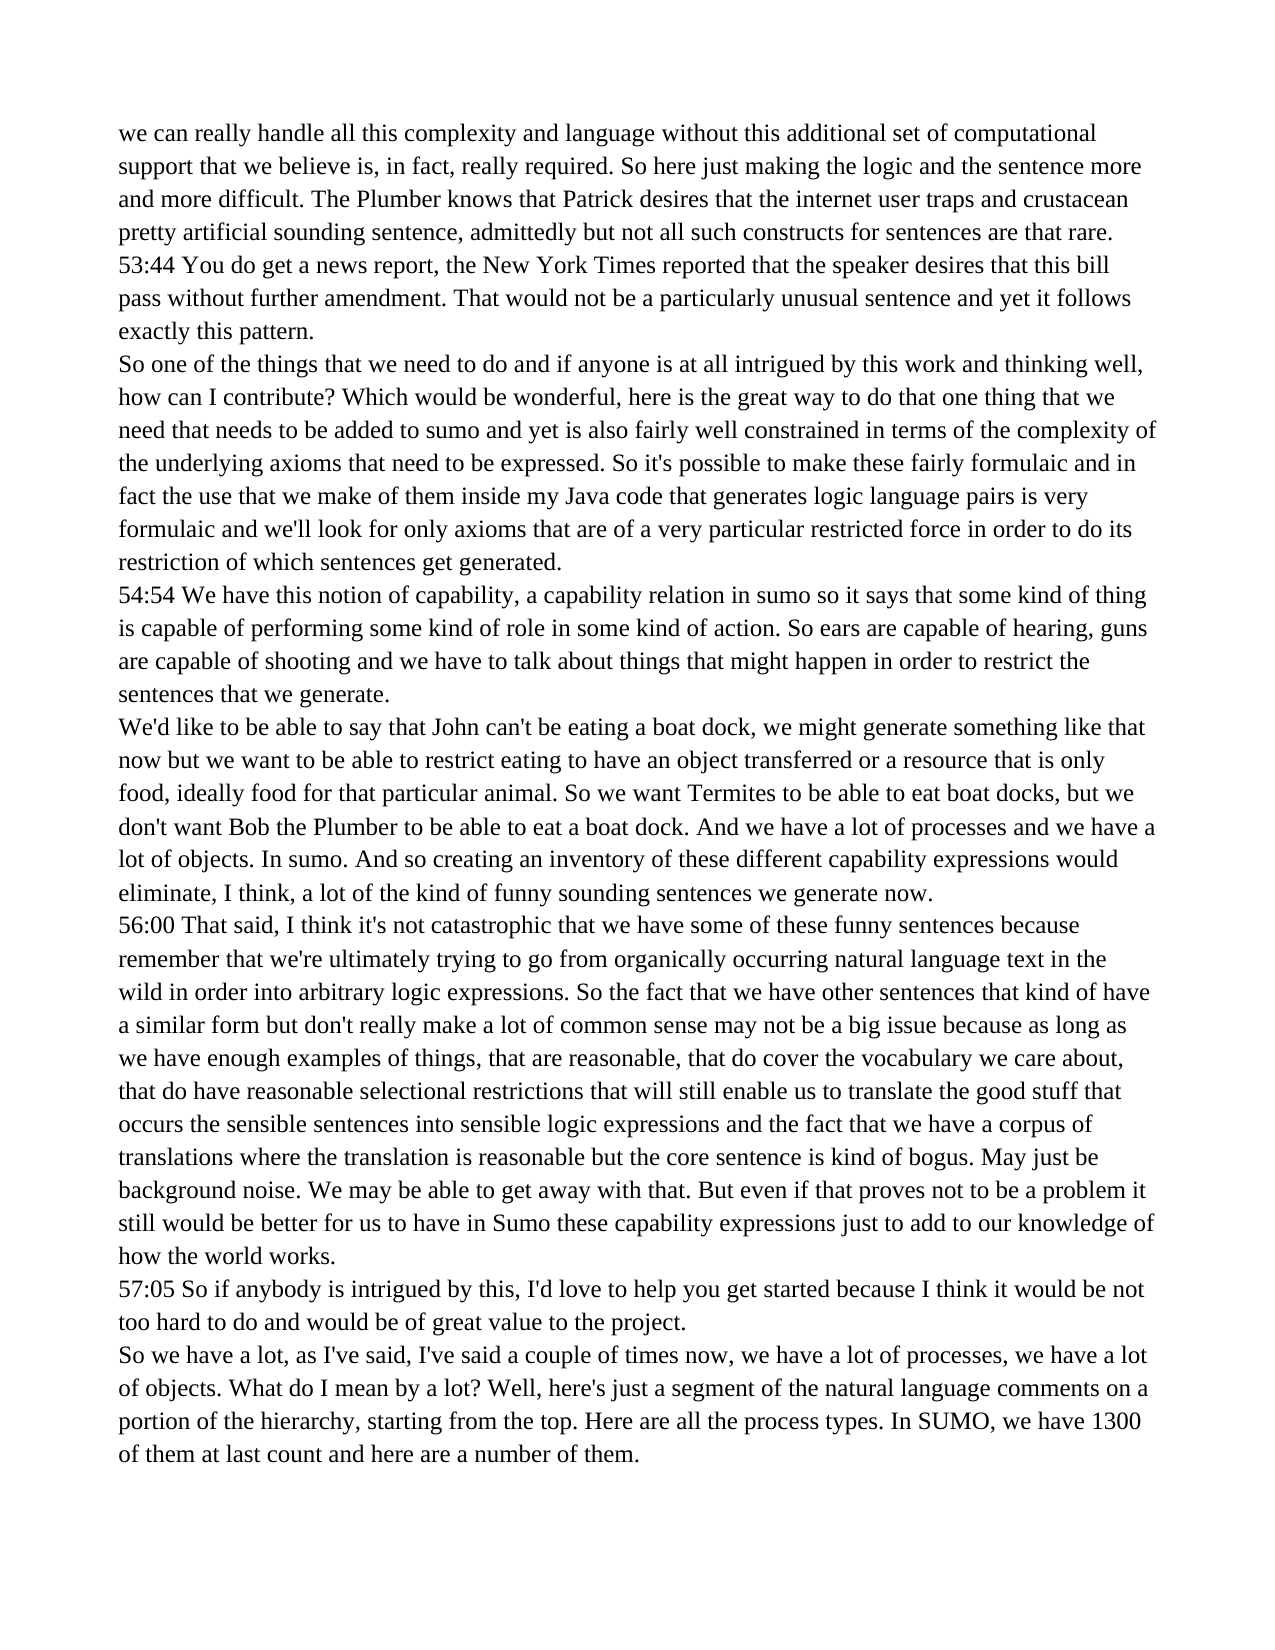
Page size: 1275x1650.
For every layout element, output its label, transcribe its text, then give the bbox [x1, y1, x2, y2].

text So we have a lot, as I've said, I've said a couple of times now, we have a lot of processes, we have a lot of objects. What do I mean by a lot? Well, here's just a segment of the natural language comments on a portion of the hierarchy, starting from the top. Here are all the process types. In SUMO, we have 1300 of them at last count and here are a number of them. [118, 1340, 1157, 1468]
text we can really handle all this complexity and language without this additional set of computational support that we believe is, in fact, really required. So here just making the logic and the sentence more and more difficult. The Plumber knows that Patrick desires that the internet user traps and crustacean pretty artificial sounding sentence, admittedly but not all such constructs for sentences are that rare. [118, 118, 1157, 246]
text 53:44 You do get a news report, the New York Times reported that the speaker desires that this bill pass without further amendment. That would not be a particularly unusual sentence and yet it follows exactly this pattern. [118, 250, 1157, 345]
text We'd like to be able to say that John can't be eating a boat dock, we might generate something like that now but we want to be able to restrict eating to have an object transferred or a resource that is only food, ideally food for that particular animal. So we want Termites to be able to eat boat docks, but we don't want Bob the Plumber to be able to eat a boat dock. And we have a lot of processes and we have a lot of objects. In sumo. And so creating an inventory of these different capability expressions would eliminate, I think, a lot of the kind of funny sounding sentences we generate now. [118, 712, 1157, 906]
text 54:54 We have this notion of capability, a capability relation in sumo so it says that some kind of thing is capable of performing some kind of role in some kind of action. So ears are capable of hearing, guns are capable of shooting and we have to talk about things that might happen in order to restrict the sentences that we generate. [118, 580, 1157, 708]
text So one of the things that we need to do and if anyone is at all intrigued by this work and thinking well, how can I contribute? Which would be wonderful, here is the great way to do that one thing that we need that needs to be added to sumo and yet is also fairly well constrained in terms of the complexity of the underlying axioms that need to be expressed. So it's possible to make these fairly formulaic and in fact the use that we make of them inside my Java code that generates logic language pairs is very formulaic and we'll look for only axioms that are of a very particular restricted force in order to do its restriction of which sentences get generated. [118, 349, 1157, 576]
text 56:00 That said, I think it's not catastrophic that we have some of these funny sentences because remember that we're ultimately trying to go from organically occurring natural language text in the wild in order into arbitrary logic expressions. So the fact that we have other sentences that kind of have a similar form but don't really make a lot of common sense may not be a big issue because as long as we have enough examples of things, that are reasonable, that do cover the vocabulary we care about, that do have reasonable selectional restrictions that will still enable us to translate the good stuff that occurs the sensible sentences into sensible logic expressions and the fact that we have a corpus of translations where the translation is reasonable but the core sentence is kind of bogus. May just be background noise. We may be able to get away with that. But even if that proves not to be a problem it still would be better for us to have in Sumo these capability expressions just to add to our knowledge of how the world works. [118, 911, 1157, 1269]
text 57:05 So if anybody is intrigued by this, I'd love to help you get started because I think it would be not too hard to do and would be of great value to the project. [118, 1274, 1157, 1336]
